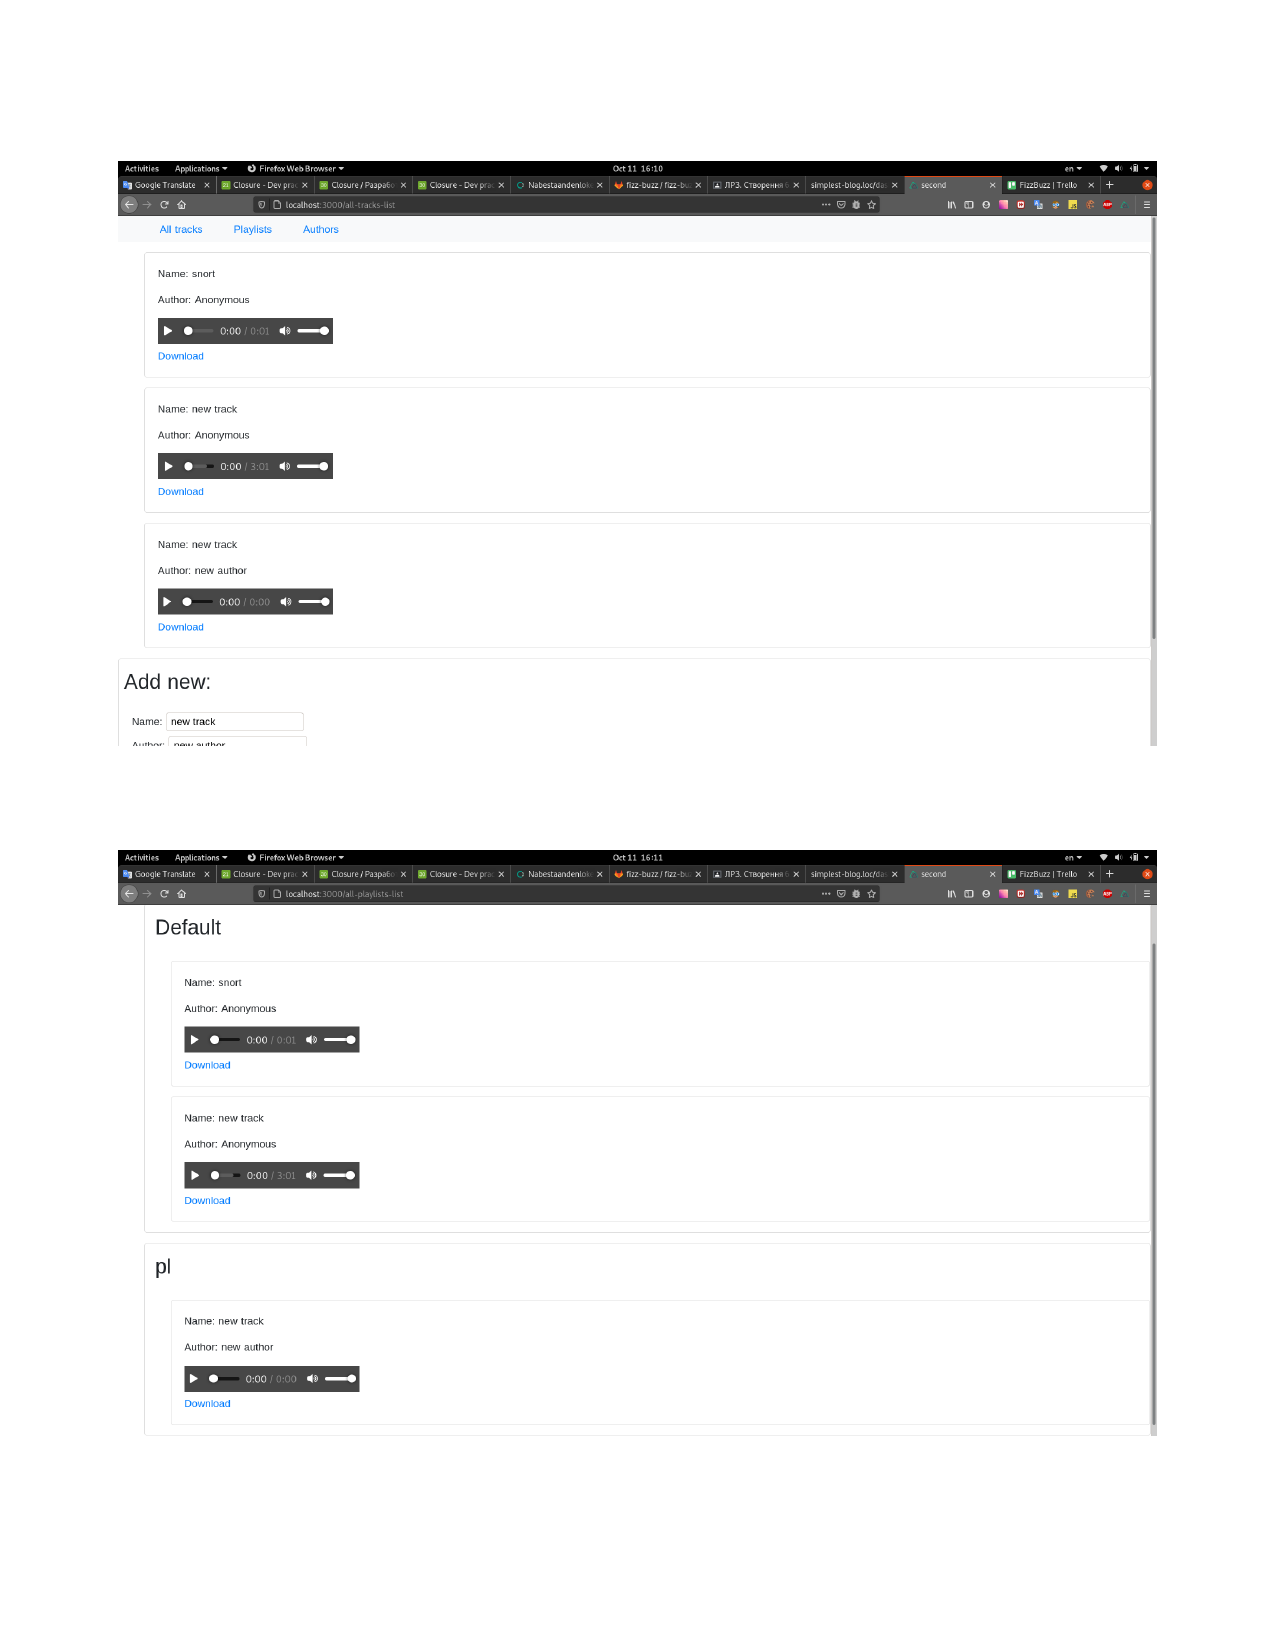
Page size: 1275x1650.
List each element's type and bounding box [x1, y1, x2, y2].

picture [118, 850, 1157, 1436]
picture [118, 161, 1157, 746]
